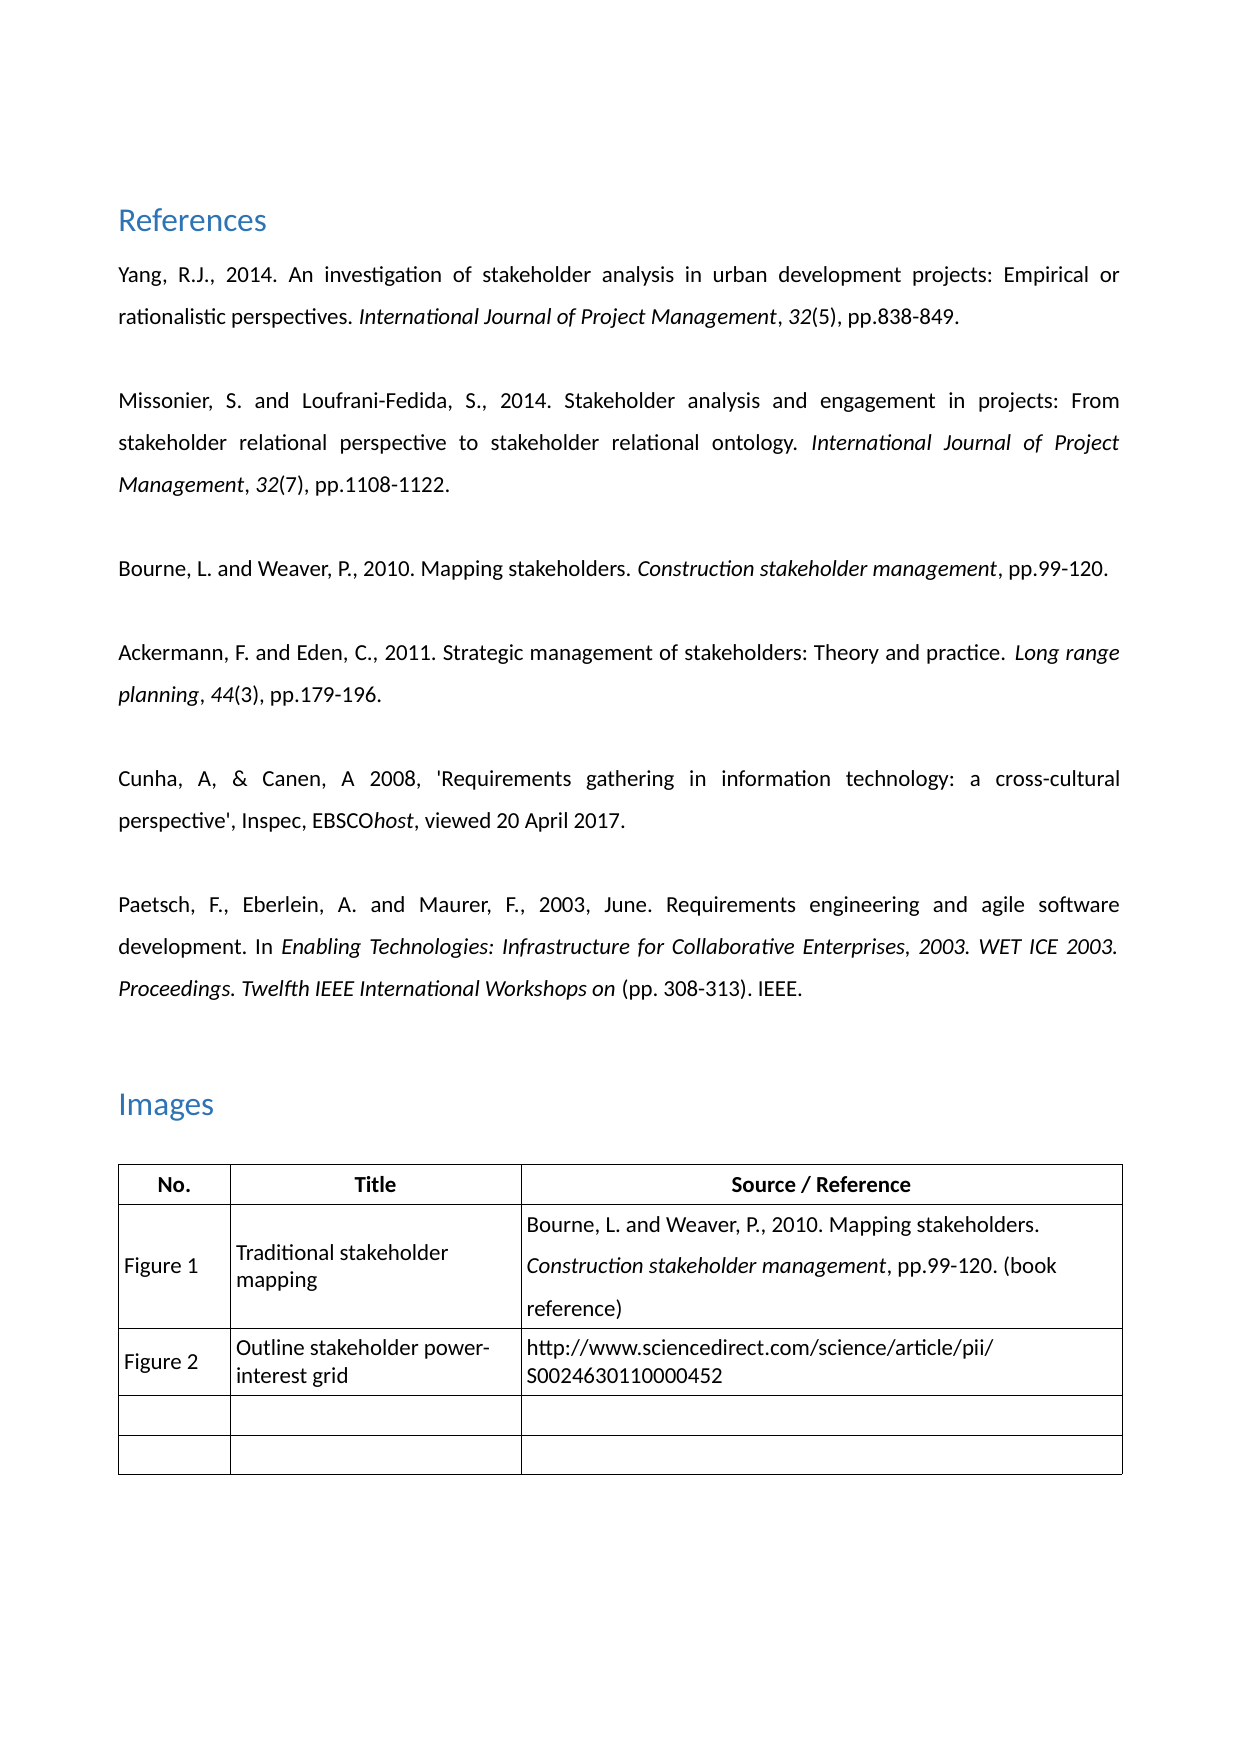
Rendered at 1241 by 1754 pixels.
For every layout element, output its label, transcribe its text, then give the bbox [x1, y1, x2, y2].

table_header No. [119, 1165, 230, 1204]
table_cell [522, 1396, 1122, 1434]
table_cell [119, 1436, 230, 1474]
table_cell Bourne, L. and Weaver, P., 2010. Mapping stakeholders. Construction stakeholder management, pp.99-120. (book reference) [522, 1205, 1122, 1327]
table_cell http://www.sciencedirect.com/science/article/pii/S0024630110000452 [522, 1329, 1122, 1395]
table_header Title [231, 1165, 521, 1204]
text Missonier, S. and Loufrani-Fedida, S., 2014. Stakeholder analysis and engagement in projects: From stakeholder relational perspective to stakeholder relational ontology. International Journal of Project Management, 32(7), pp.1108-1122. [118, 386, 1122, 498]
table_cell [231, 1396, 521, 1434]
subtitle Images [118, 1083, 1122, 1123]
table_header Source / Reference [522, 1165, 1122, 1204]
table_cell [231, 1436, 521, 1474]
table_cell Outline stakeholder power-interest grid [231, 1329, 521, 1395]
text Bourne, L. and Weaver, P., 2010. Mapping stakeholders. Construction stakeholder management, pp.99-120. [118, 554, 1122, 582]
text Ackermann, F. and Eden, C., 2011. Strategic management of stakeholders: Theory and practice. Long range planning, 44(3), pp.179-196. [118, 638, 1122, 708]
table_cell Figure 1 [119, 1205, 230, 1327]
table_cell Traditional stakeholder mapping [231, 1205, 521, 1327]
text Cunha, A, & Canen, A 2008, 'Requirements gathering in information technology: a cross-cultural perspective', Inspec, EBSCOhost, viewed 20 April 2017. [118, 764, 1122, 834]
subtitle References [118, 199, 1122, 240]
table_cell [119, 1396, 230, 1434]
table_cell [522, 1436, 1122, 1474]
table_cell Figure 2 [119, 1329, 230, 1395]
text Yang, R.J., 2014. An investigation of stakeholder analysis in urban development projects: Empirical or rationalistic perspectives. International Journal of Project Management, 32(5), pp.838-849. [118, 260, 1122, 330]
text Paetsch, F., Eberlein, A. and Maurer, F., 2003, June. Requirements engineering and agile software development. In Enabling Technologies: Infrastructure for Collaborative Enterprises, 2003. WET ICE 2003. Proceedings. Twelfth IEEE International Workshops on (pp. 308-313). IEEE. [118, 890, 1122, 1002]
